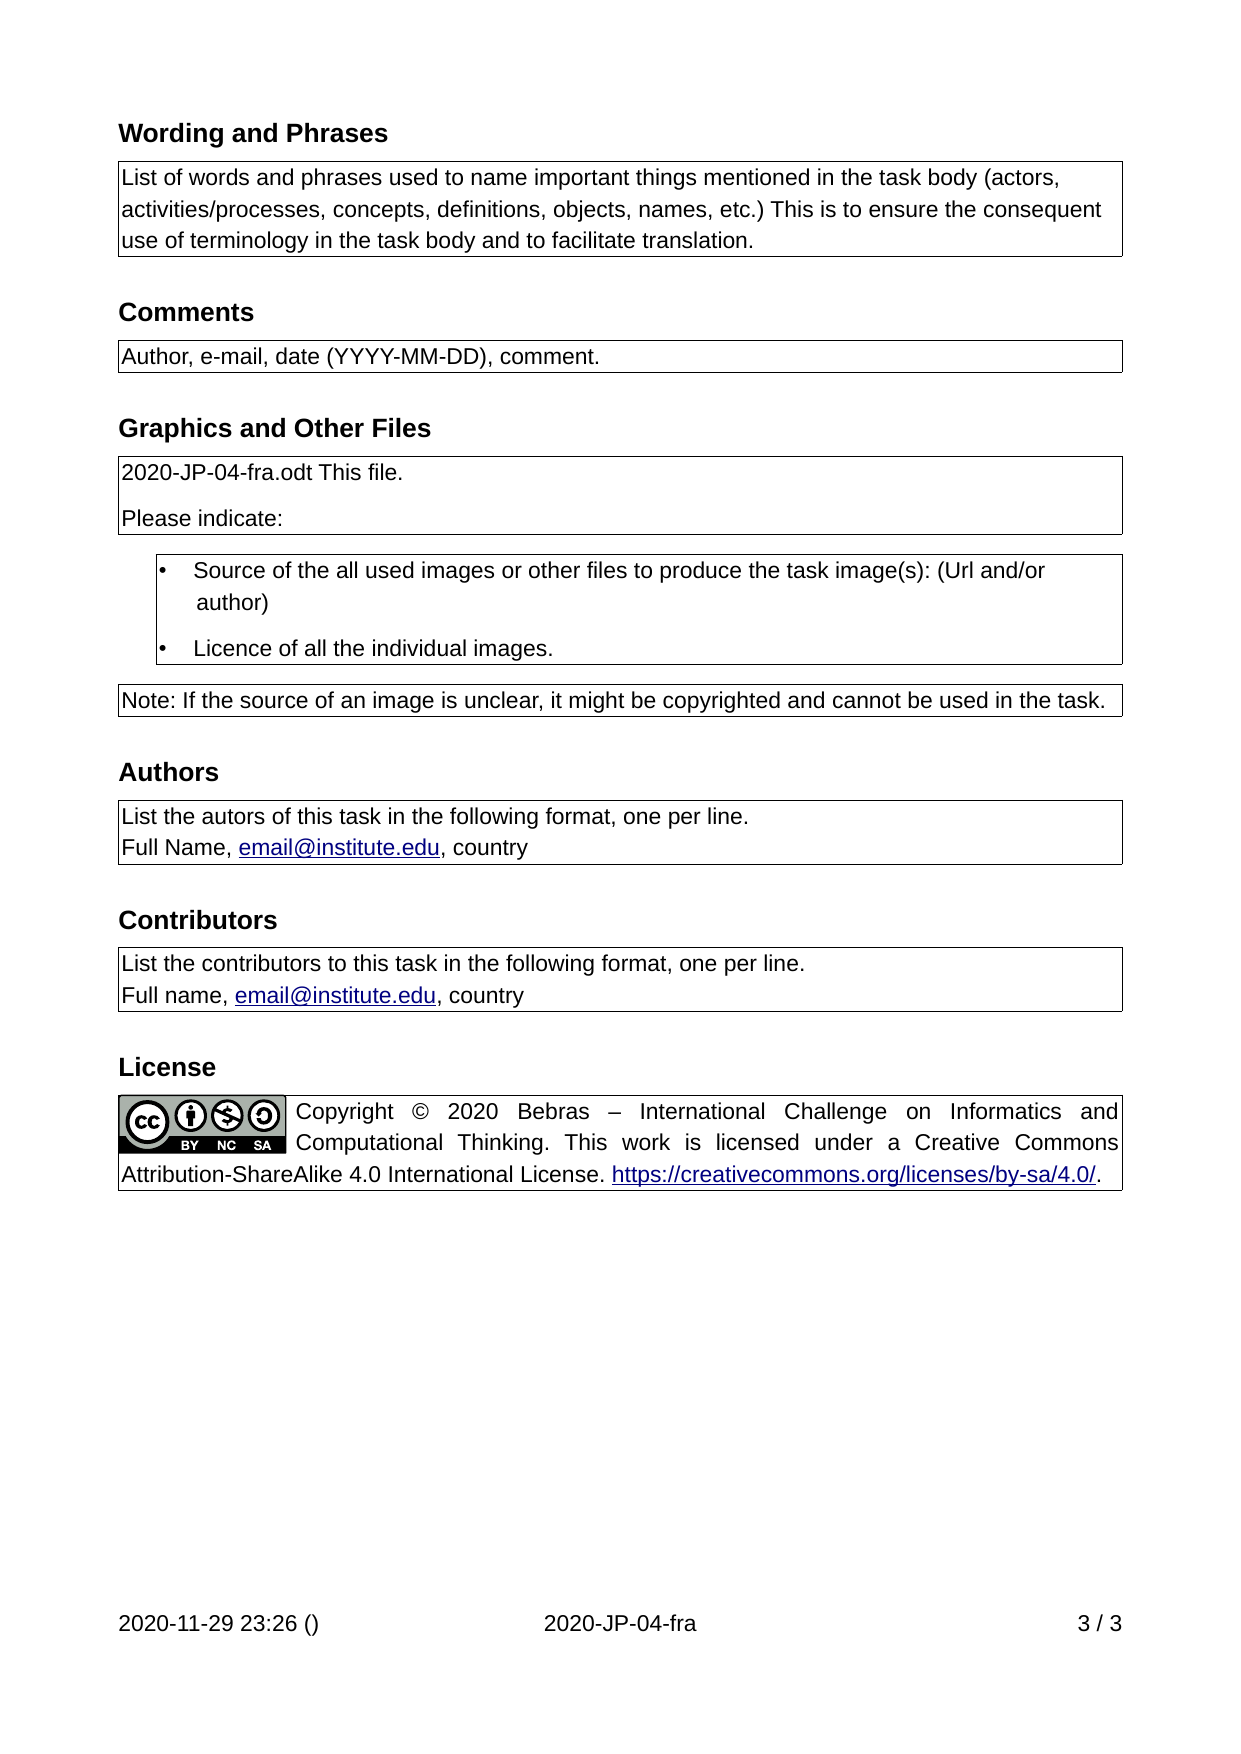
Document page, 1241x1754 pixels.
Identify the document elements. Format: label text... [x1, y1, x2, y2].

text List the autors of this task in the following format, one per line. Full Name, email@institute.edu, country [119, 801, 1122, 864]
subtitle Graphics and Other Files [118, 413, 1122, 443]
text List of words and phrases used to name important things mentioned in the task body (actors, activities/processes, concepts, definitions, objects, names, etc.) This is to ensure the consequent use of terminology in the task body and to facilitate translation. [119, 162, 1122, 256]
text Please indicate: [119, 502, 1122, 534]
list Source of the all used images or other files to produce the task image(s): (Url and/or author) [157, 555, 1122, 615]
subtitle License [118, 1052, 1122, 1082]
text List the contributors to this task in the following format, one per line. Full name, email@institute.edu, country [119, 948, 1122, 1011]
subtitle Comments [118, 297, 1122, 327]
text Copyright © 2020 Bebras – International Challenge on Informatics and Computational Thinking. This work is licensed under a Creative Commons Attribution-ShareAlike 4.0 International License. https://creativecommons.org/licenses/by-sa/4.0/. [119, 1096, 1122, 1190]
text Author, e-mail, date (YYYY-MM-DD), comment. [119, 341, 1122, 372]
subtitle Contributors [118, 904, 1122, 935]
text Note: If the source of an image is unclear, it might be copyrighted and cannot be used in the task. [119, 685, 1122, 716]
subtitle Authors [118, 757, 1122, 787]
list Licence of all the individual images. [157, 632, 1122, 664]
subtitle Wording and Phrases [118, 118, 1122, 148]
text 2020-JP-04-fra.odt This file. [119, 457, 1122, 485]
